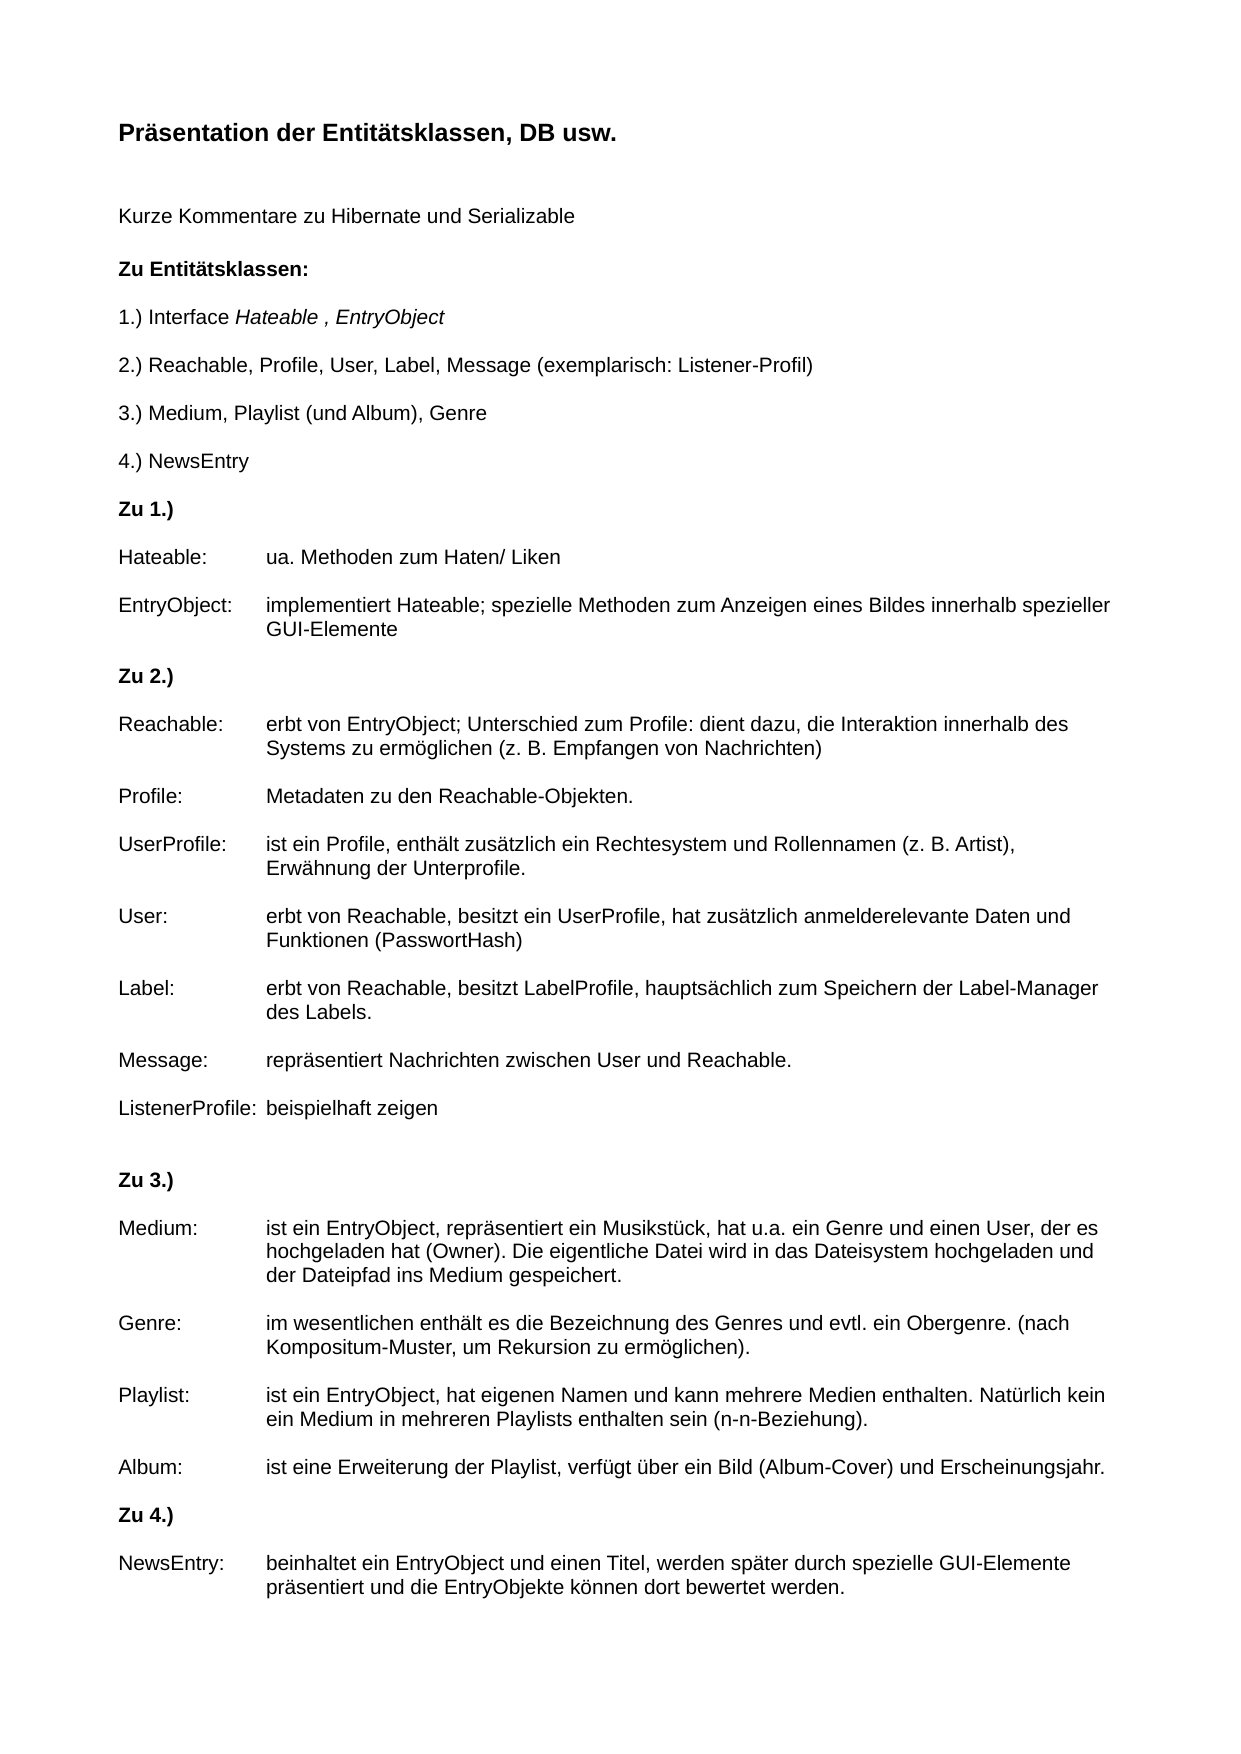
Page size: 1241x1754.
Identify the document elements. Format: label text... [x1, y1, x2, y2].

text EntryObject: implementiert Hateable; spezielle Methoden zum Anzeigen eines Bildes innerhalb spezieller GUI-Elemente [118, 592, 1122, 640]
text Genre: im wesentlichen enthält es die Bezeichnung des Genres und evtl. ein Obergenre. (nach Kompositum-Muster, um Rekursion zu ermöglichen). [118, 1311, 1122, 1359]
text NewsEntry: beinhaltet ein EntryObject und einen Titel, werden später durch spezielle GUI-Elemente präsentiert und die EntryObjekte können dort bewertet werden. [118, 1551, 1122, 1599]
text UserProfile: ist ein Profile, enthält zusätzlich ein Rechtesystem und Rollennamen (z. B. Artist), Erwähnung der Unterprofile. [118, 832, 1122, 880]
text 4.) NewsEntry [118, 449, 1122, 473]
text Profile: Metadaten zu den Reachable-Objekten. [118, 784, 1122, 808]
text Zu 4.) [118, 1503, 1122, 1527]
text Label: erbt von Reachable, besitzt LabelProfile, hauptsächlich zum Speichern der Label-Manager [118, 976, 1122, 1000]
text Kurze Kommentare zu Hibernate und Serializable [118, 204, 1122, 228]
text Reachable: erbt von EntryObject; Unterschied zum Profile: dient dazu, die Interaktion innerhalb des Systems zu ermöglichen (z. B. Empfangen von Nachrichten) [118, 712, 1122, 760]
text Präsentation der Entitätsklassen, DB usw. [118, 118, 1122, 147]
text Zu Entitätsklassen: [118, 257, 1122, 281]
text Hateable: ua. Methoden zum Haten/ Liken [118, 544, 1122, 568]
text ListenerProfile: beispielhaft zeigen [118, 1096, 1122, 1119]
text Zu 1.) [118, 497, 1122, 521]
text 2.) Reachable, Profile, User, Label, Message (exemplarisch: Listener-Profil) [118, 353, 1122, 377]
text Album: ist eine Erweiterung der Playlist, verfügt über ein Bild (Album-Cover) und Erscheinungsjahr. [118, 1455, 1122, 1479]
text 1.) Interface Hateable , EntryObject [118, 305, 1122, 329]
text des Labels. [118, 1000, 1122, 1024]
text Zu 3.) [118, 1167, 1122, 1191]
text 3.) Medium, Playlist (und Album), Genre [118, 401, 1122, 425]
text User: erbt von Reachable, besitzt ein UserProfile, hat zusätzlich anmelderelevante Daten und Funktionen (PasswortHash) [118, 904, 1122, 952]
text Playlist: ist ein EntryObject, hat eigenen Namen und kann mehrere Medien enthalten. Natürlich kein ein Medium in mehreren Playlists enthalten sein (n-n-Beziehung). [118, 1383, 1122, 1431]
text Message: repräsentiert Nachrichten zwischen User und Reachable. [118, 1048, 1122, 1072]
text Medium: ist ein EntryObject, repräsentiert ein Musikstück, hat u.a. ein Genre und einen User, der es hochgeladen hat (Owner). Die eigentliche Datei wird in das Dateisystem hochgeladen und der Dateipfad ins Medium gespeichert. [118, 1215, 1122, 1287]
text Zu 2.) [118, 664, 1122, 688]
